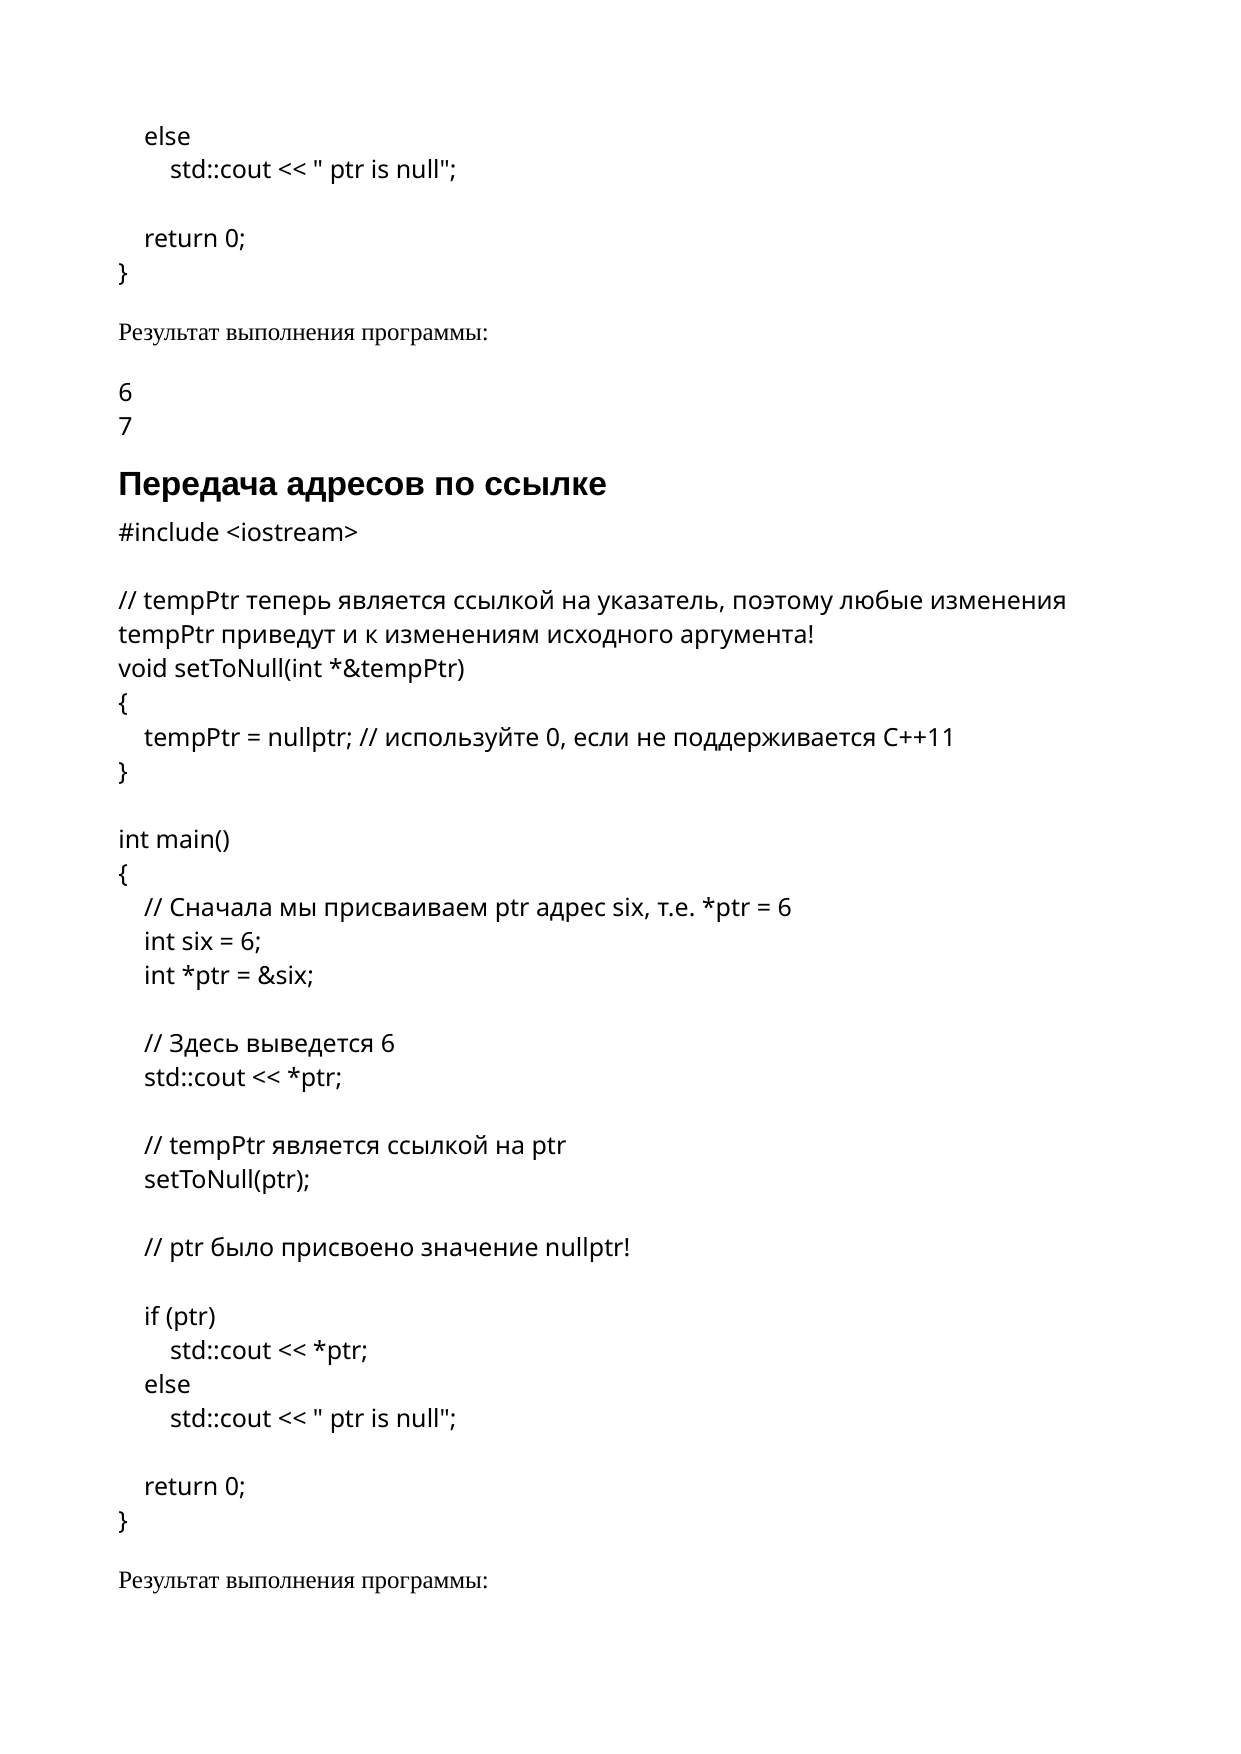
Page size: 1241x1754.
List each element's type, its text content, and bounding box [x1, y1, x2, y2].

text int *ptr = &six; [118, 958, 1122, 992]
text void setToNull(int *&tempPtr) [118, 651, 1122, 685]
text int six = 6; [118, 923, 1122, 958]
text // Сначала мы присваиваем ptr адрес six, т.е. *ptr = 6 [118, 889, 1122, 923]
text Результат выполнения программы: [118, 1565, 1122, 1594]
text { [118, 855, 1122, 889]
text { [118, 685, 1122, 719]
text } [118, 254, 1122, 288]
text return 0; [118, 1468, 1122, 1503]
text #include <iostream> [118, 515, 1122, 549]
text 6 [118, 375, 1122, 409]
text // Здесь выведется 6 [118, 1026, 1122, 1060]
text Результат выполнения программы: [118, 317, 1122, 346]
text 7 [118, 409, 1122, 443]
text // tempPtr является ссылкой на ptr [118, 1128, 1122, 1162]
text std::cout << *ptr; [118, 1060, 1122, 1094]
text } [118, 1503, 1122, 1537]
text setToNull(ptr); [118, 1162, 1122, 1196]
text else [118, 118, 1122, 152]
text std::cout << " ptr is null"; [118, 1400, 1122, 1434]
text std::cout << *ptr; [118, 1332, 1122, 1366]
text // tempPtr теперь является ссылкой на указатель, поэтому любые изменения tempPtr приведут и к изменениям исходного аргумента! [118, 583, 1122, 651]
text if (ptr) [118, 1298, 1122, 1332]
text } [118, 753, 1122, 787]
text int main() [118, 821, 1122, 855]
text return 0; [118, 220, 1122, 254]
text tempPtr = nullptr; // используйте 0, если не поддерживается C++11 [118, 719, 1122, 753]
text std::cout << " ptr is null"; [118, 152, 1122, 186]
subtitle Передача адресов по ссылке [118, 464, 1122, 502]
text else [118, 1366, 1122, 1400]
text // ptr было присвоено значение nullptr! [118, 1230, 1122, 1264]
